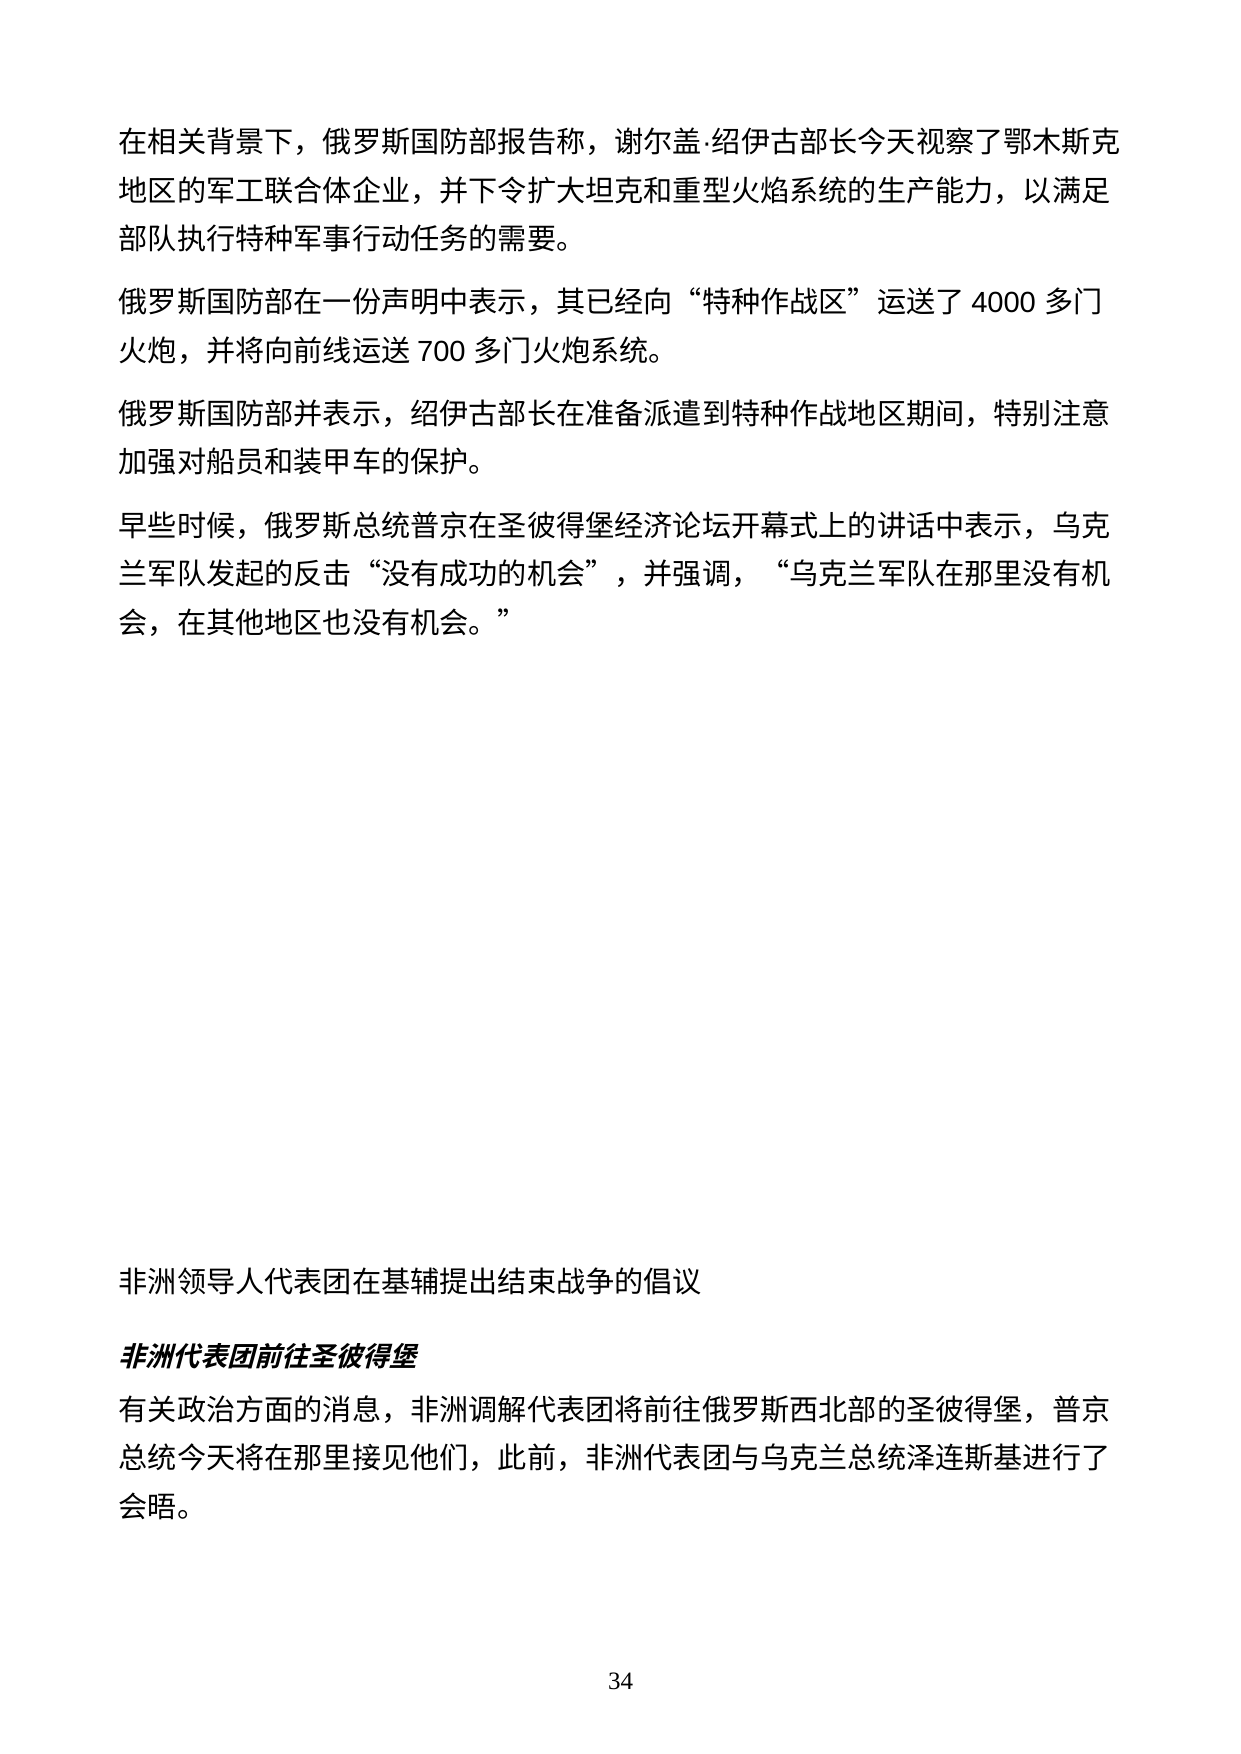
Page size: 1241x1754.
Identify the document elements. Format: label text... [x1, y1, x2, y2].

text 俄罗斯国防部在一份声明中表示，其已经向“特种作战区”运送了 4000 多门火炮，并将向前线运送 700 多门火炮系统。 [118, 279, 1122, 369]
text 在相关背景下，俄罗斯国防部报告称，谢尔盖·绍伊古部长今天视察了鄂木斯克地区的军工联合体企业，并下令扩大坦克和重型火焰系统的生产能力，以满足部队执行特种军事行动任务的需要。 [118, 118, 1122, 258]
text 俄罗斯国防部并表示，绍伊古部长在准备派遣到特种作战地区期间，特别注意加强对船员和装甲车的保护。 [118, 390, 1122, 481]
text 早些时候，俄罗斯总统普京在圣彼得堡经济论坛开幕式上的讲话中表示，乌克兰军队发起的反击“没有成功的机会”，并强调，“乌克兰军队在那里没有机会，在其他地区也没有机会。” [118, 502, 1122, 641]
text 有关政治方面的消息，非洲调解代表团将前往俄罗斯西北部的圣彼得堡，普京总统今天将在那里接见他们，此前，非洲代表团与乌克兰总统泽连斯基进行了会晤。 [118, 1386, 1122, 1526]
text 非洲领导人代表团在基辅提出结束战争的倡议 [118, 662, 1122, 1301]
subtitle 非洲代表团前往圣彼得堡 [118, 1334, 1122, 1374]
